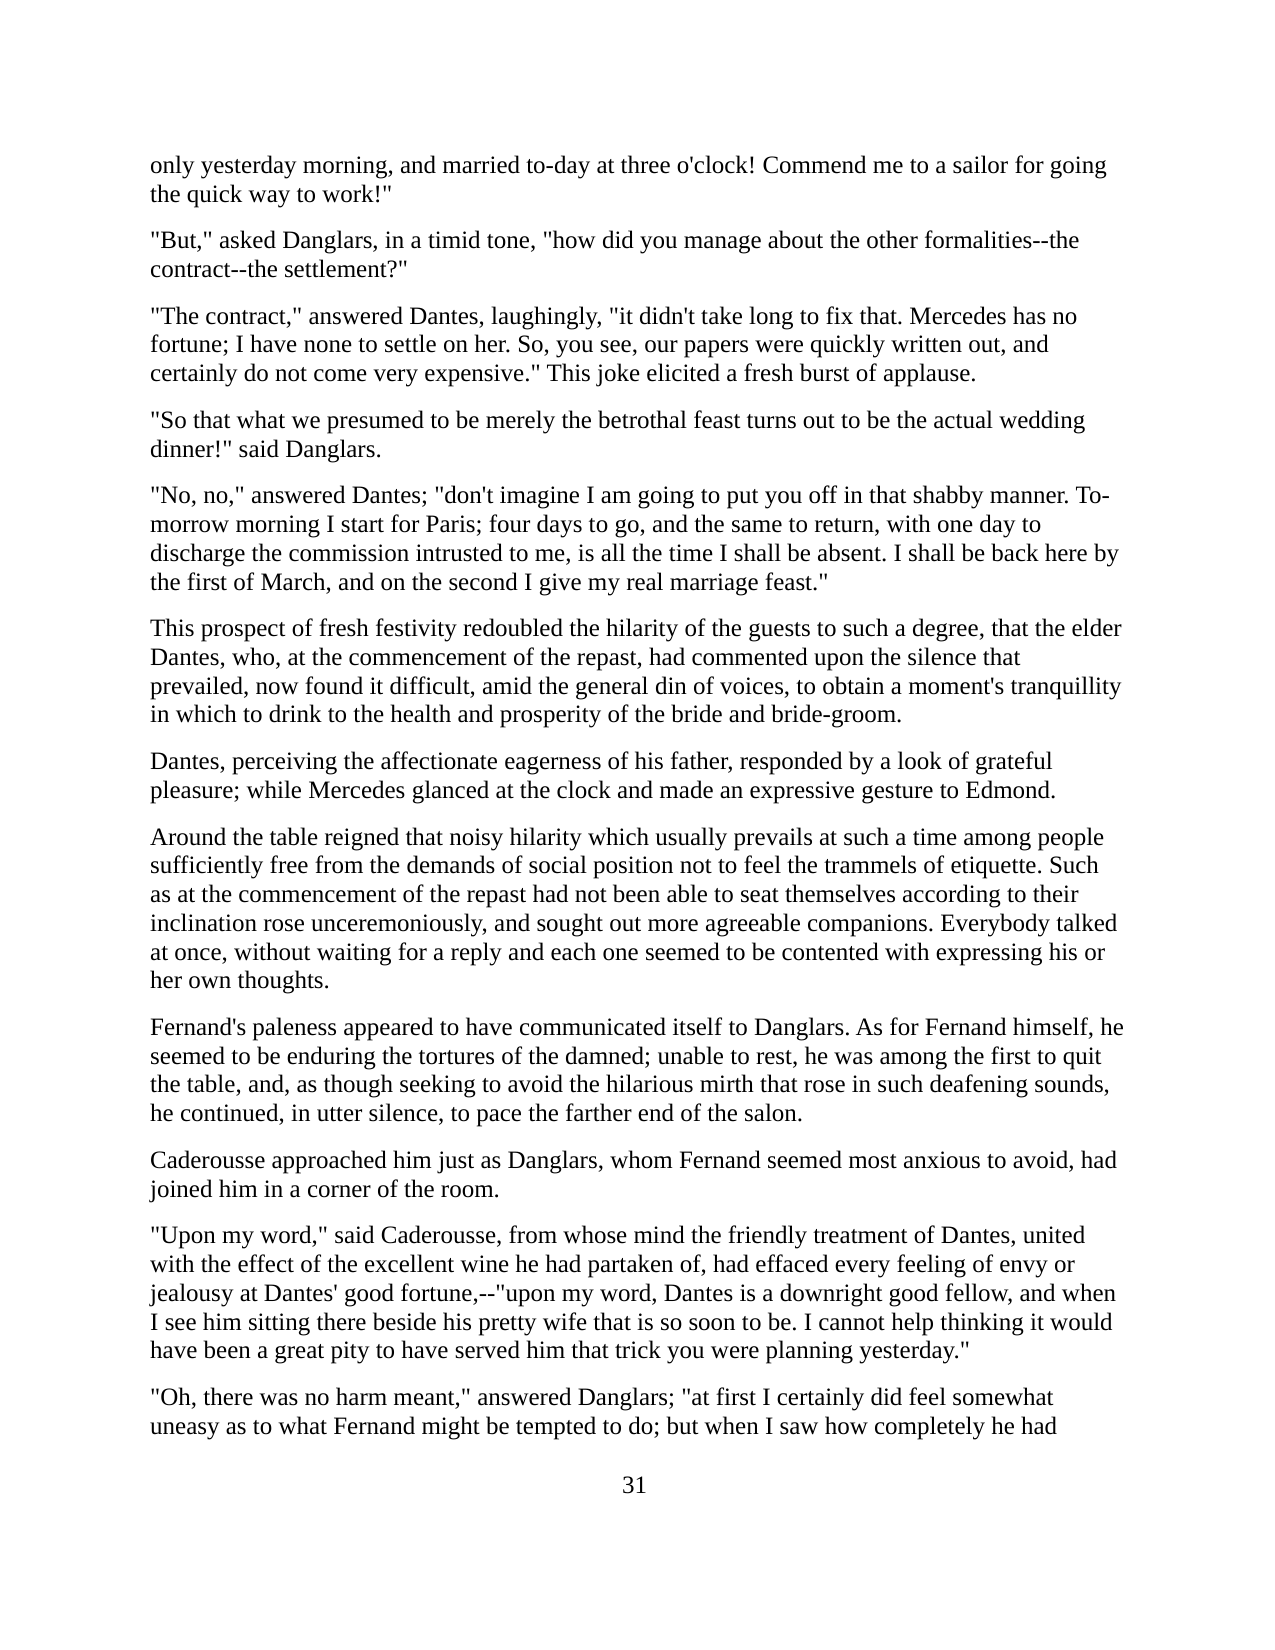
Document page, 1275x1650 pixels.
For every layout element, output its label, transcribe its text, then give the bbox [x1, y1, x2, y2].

text Dantes, perceiving the affectionate eagerness of his father, responded by a look of grateful pleasure; while Mercedes glanced at the clock and made an expressive gesture to Edmond. [150, 746, 1125, 804]
text "The contract," answered Dantes, laughingly, "it didn't take long to fix that. Mercedes has no fortune; I have none to settle on her. So, you see, our papers were quickly written out, and certainly do not come very expensive." This joke elicited a fresh burst of applause. [150, 301, 1125, 387]
text "So that what we presumed to be merely the betrothal feast turns out to be the actual wedding dinner!" said Danglars. [150, 405, 1125, 462]
text This prospect of fresh festivity redoubled the hilarity of the guests to such a degree, that the elder Dantes, who, at the commencement of the repast, had commented upon the silence that prevailed, now found it difficult, amid the general din of voices, to obtain a moment's tranquillity in which to drink to the health and prosperity of the bride and bride-groom. [150, 613, 1125, 728]
text "But," asked Danglars, in a timid tone, "how did you manage about the other formalities--the contract--the settlement?" [150, 225, 1125, 283]
text "Oh, there was no harm meant," answered Danglars; "at first I certainly did feel somewhat uneasy as to what Fernand might be tempted to do; but when I saw how completely he had [150, 1382, 1125, 1439]
text only yesterday morning, and married to-day at three o'clock! Commend me to a sailor for going the quick way to work!" [150, 150, 1125, 207]
text "Upon my word," said Caderousse, from whose mind the friendly treatment of Dantes, united with the effect of the excellent wine he had partaken of, had effaced every feeling of envy or jealousy at Dantes' good fortune,--"upon my word, Dantes is a downright good fellow, and when I see him sitting there beside his pretty wife that is so soon to be. I cannot help thinking it would have been a great pity to have served him that trick you were planning yesterday." [150, 1220, 1125, 1364]
text Caderousse approached him just as Danglars, whom Fernand seemed most anxious to avoid, had joined him in a corner of the room. [150, 1145, 1125, 1202]
text "No, no," answered Dantes; "don't imagine I am going to put you off in that shabby manner. To-morrow morning I start for Paris; four days to go, and the same to return, with one day to discharge the commission intrusted to me, is all the time I shall be absent. I shall be back here by the first of March, and on the second I give my real marriage feast." [150, 480, 1125, 595]
text Fernand's paleness appeared to have communicated itself to Danglars. As for Fernand himself, he seemed to be enduring the tortures of the damned; unable to rest, he was among the first to quit the table, and, as though seeking to avoid the hilarious mirth that rose in such deafening sounds, he continued, in utter silence, to pace the farther end of the salon. [150, 1012, 1125, 1127]
text Around the table reigned that noisy hilarity which usually prevails at such a time among people sufficiently free from the demands of social position not to feel the trammels of etiquette. Such as at the commencement of the repast had not been able to seat themselves according to their inclination rose unceremoniously, and sought out more agreeable companions. Everybody talked at once, without waiting for a reply and each one seemed to be contented with expressing his or her own thoughts. [150, 822, 1125, 994]
